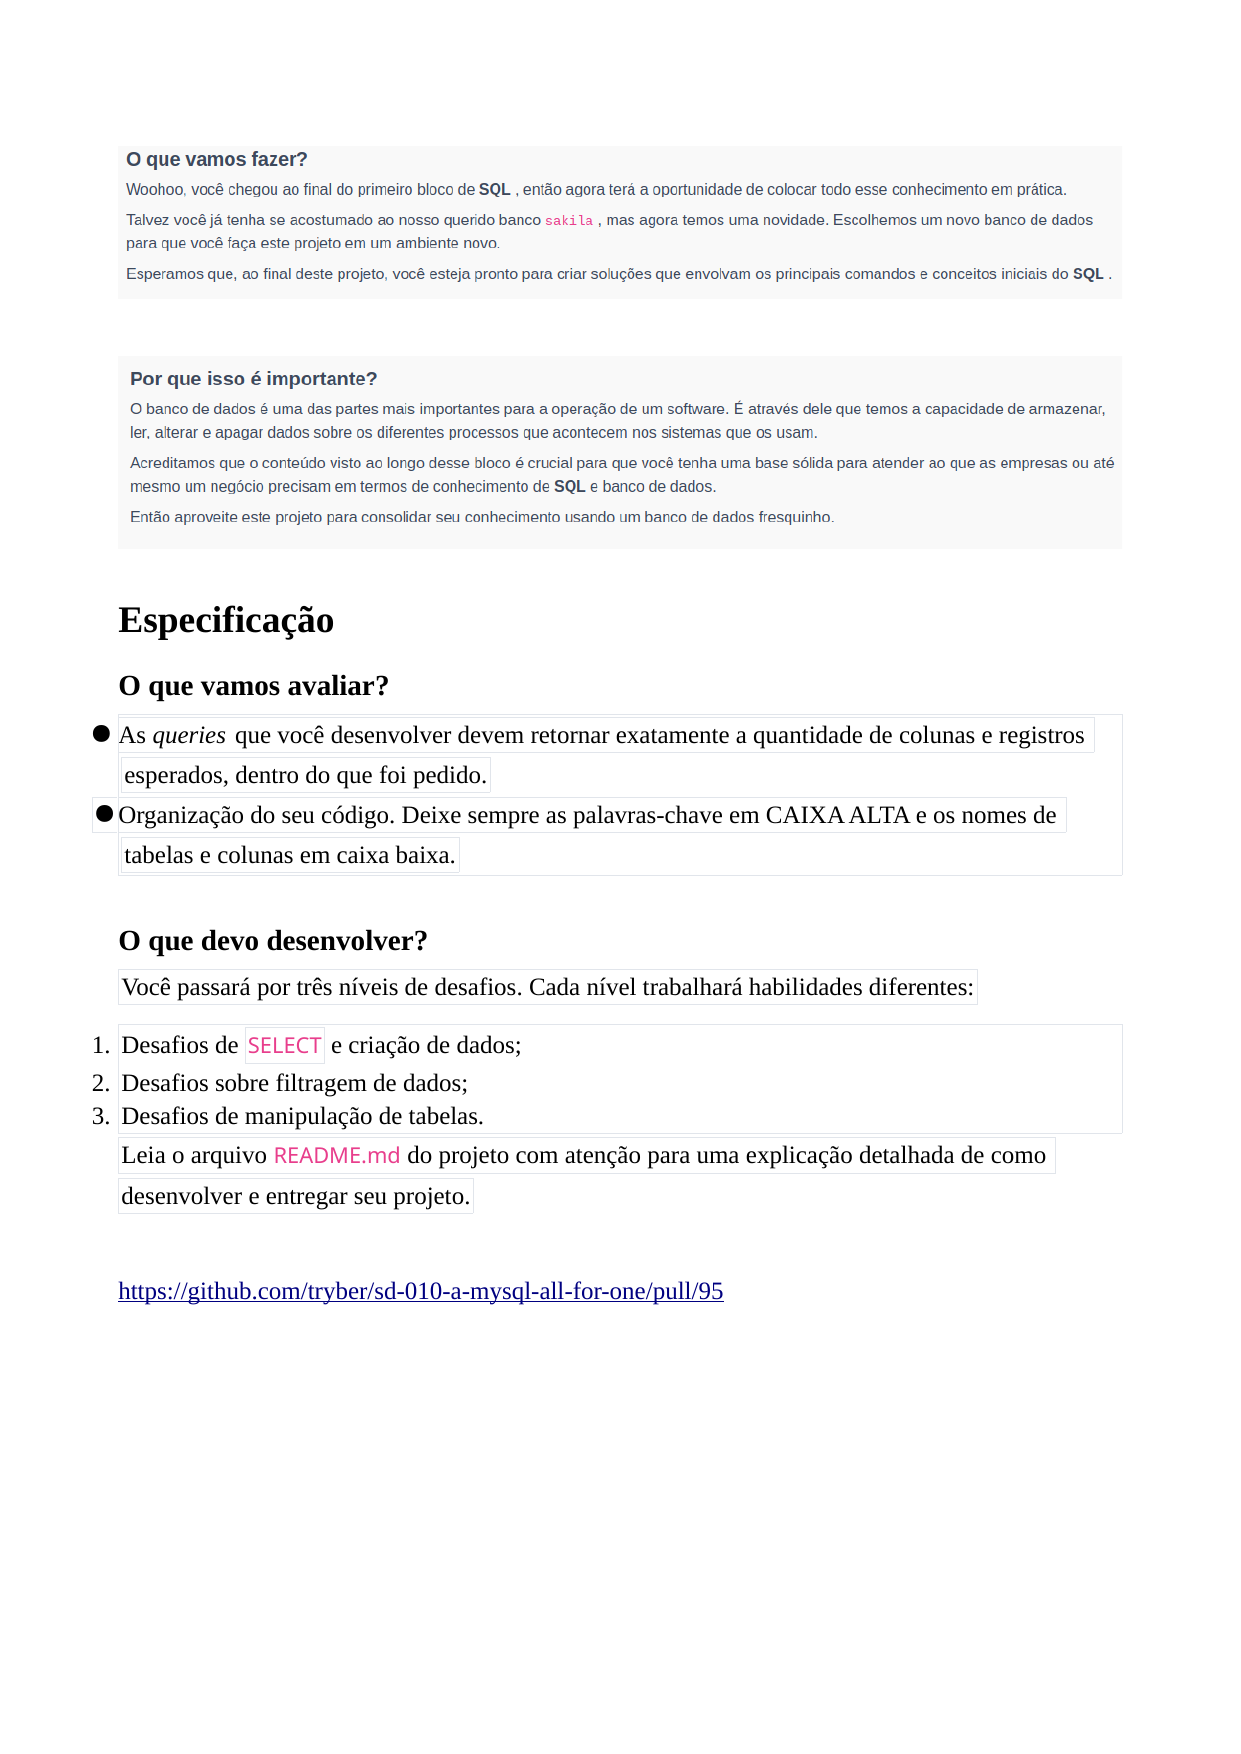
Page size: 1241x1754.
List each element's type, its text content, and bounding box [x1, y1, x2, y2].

subtitle O que devo desenvolver? [118, 923, 1122, 957]
picture [118, 146, 1123, 299]
text https://github.com/tryber/sd-010-a-mysql-all-for-one/pull/95 [118, 1276, 1122, 1304]
list Desafios de SELECT e criação de dados; [119, 1025, 1122, 1063]
text [978, 969, 1122, 1004]
text Leia o arquivo README.md do projeto com atenção para uma explicação detalhada de como desenvolver e entregar seu projeto. [118, 1137, 1122, 1213]
picture [118, 356, 1123, 549]
subtitle Especificação [118, 598, 1122, 641]
list Desafios sobre filtragem de dados; [119, 1065, 1122, 1097]
list As queries que você desenvolver devem retornar exatamente a quantidade de colunas e registros esperados, dentro do que foi pedido. [119, 715, 1122, 792]
text Você passará por três níveis de desafios. Cada nível trabalhará habilidades diferentes: [119, 970, 977, 1004]
subtitle O que vamos avaliar? [118, 668, 1122, 701]
list Organização do seu código. Deixe sempre as palavras-chave em CAIXA ALTA e os nomes de tabelas e colunas em caixa baixa. [119, 794, 1122, 875]
list Desafios de manipulação de tabelas. [119, 1098, 1122, 1133]
